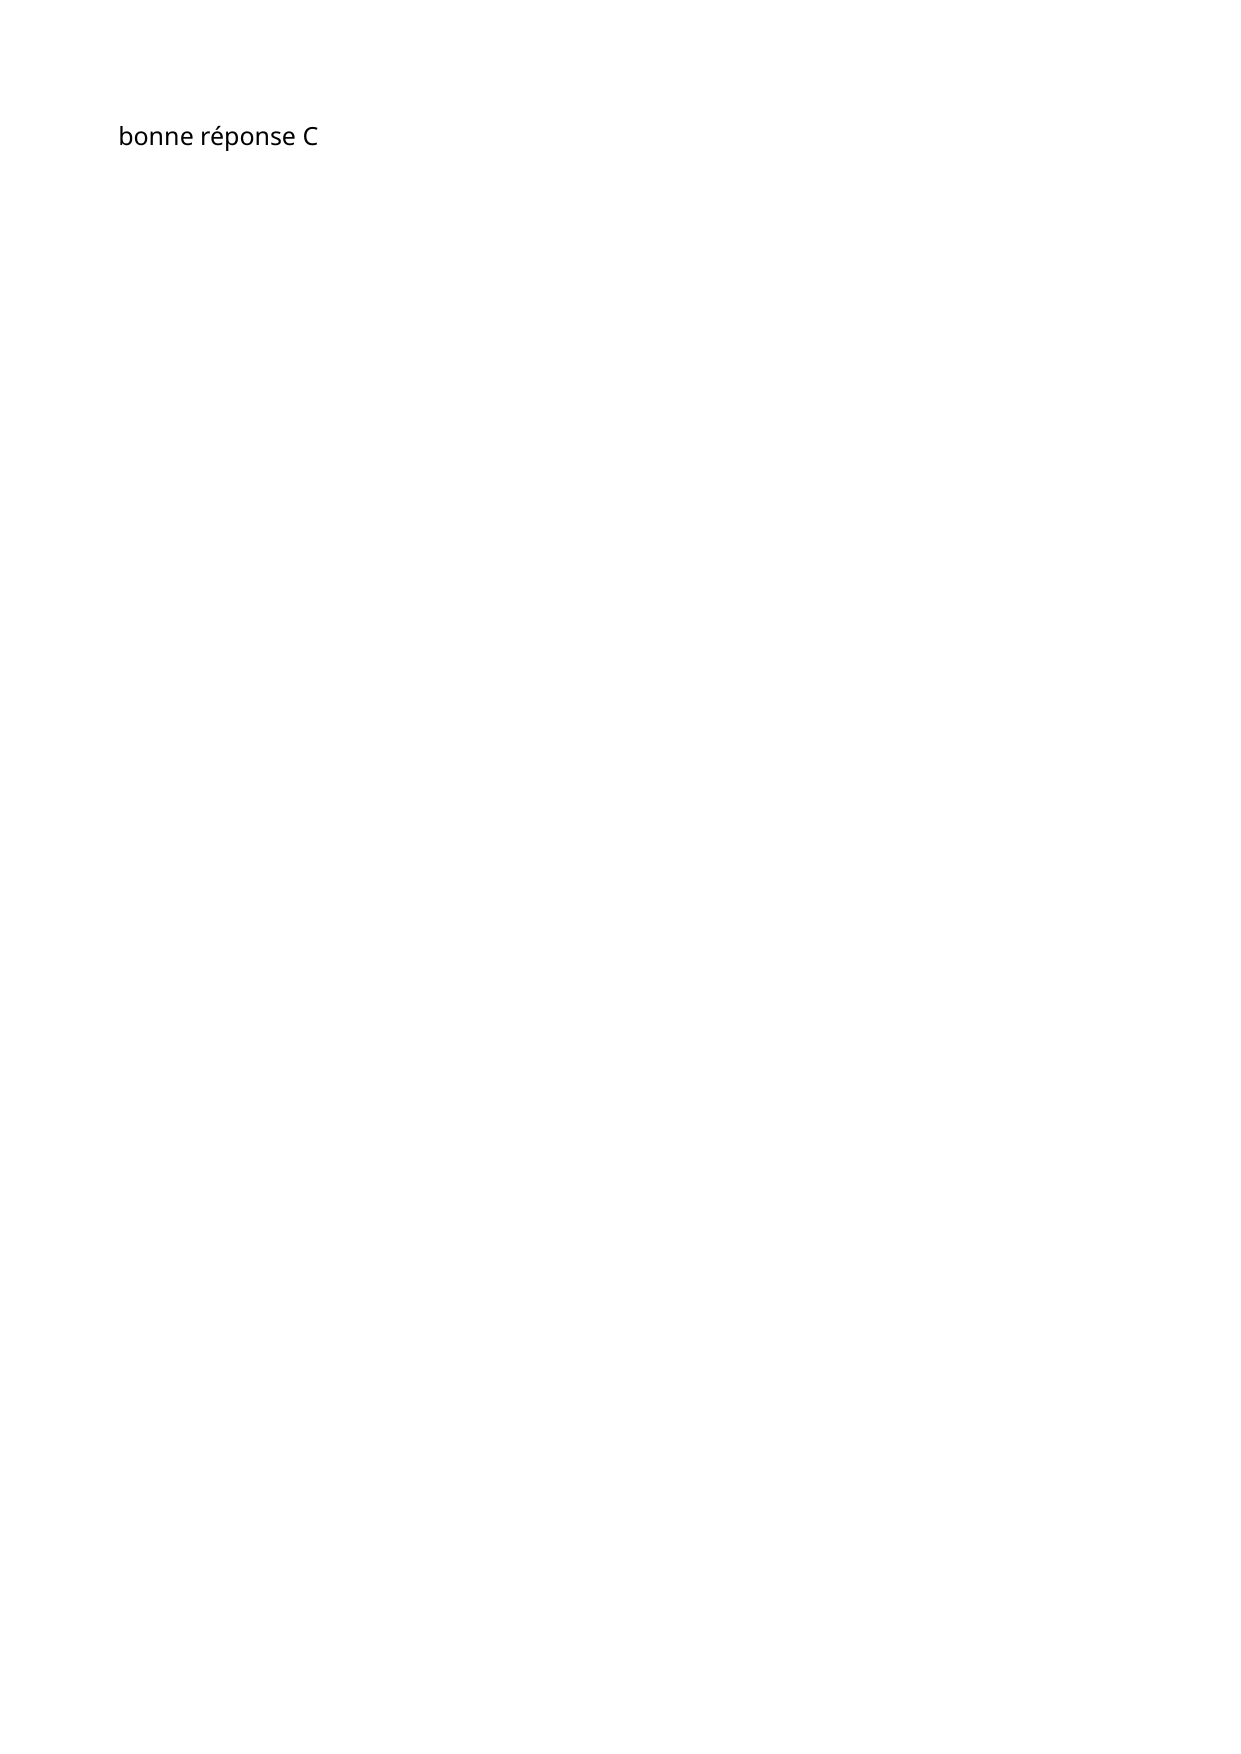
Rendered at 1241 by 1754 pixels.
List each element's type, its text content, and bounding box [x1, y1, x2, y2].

text bonne réponse C [118, 118, 1122, 152]
